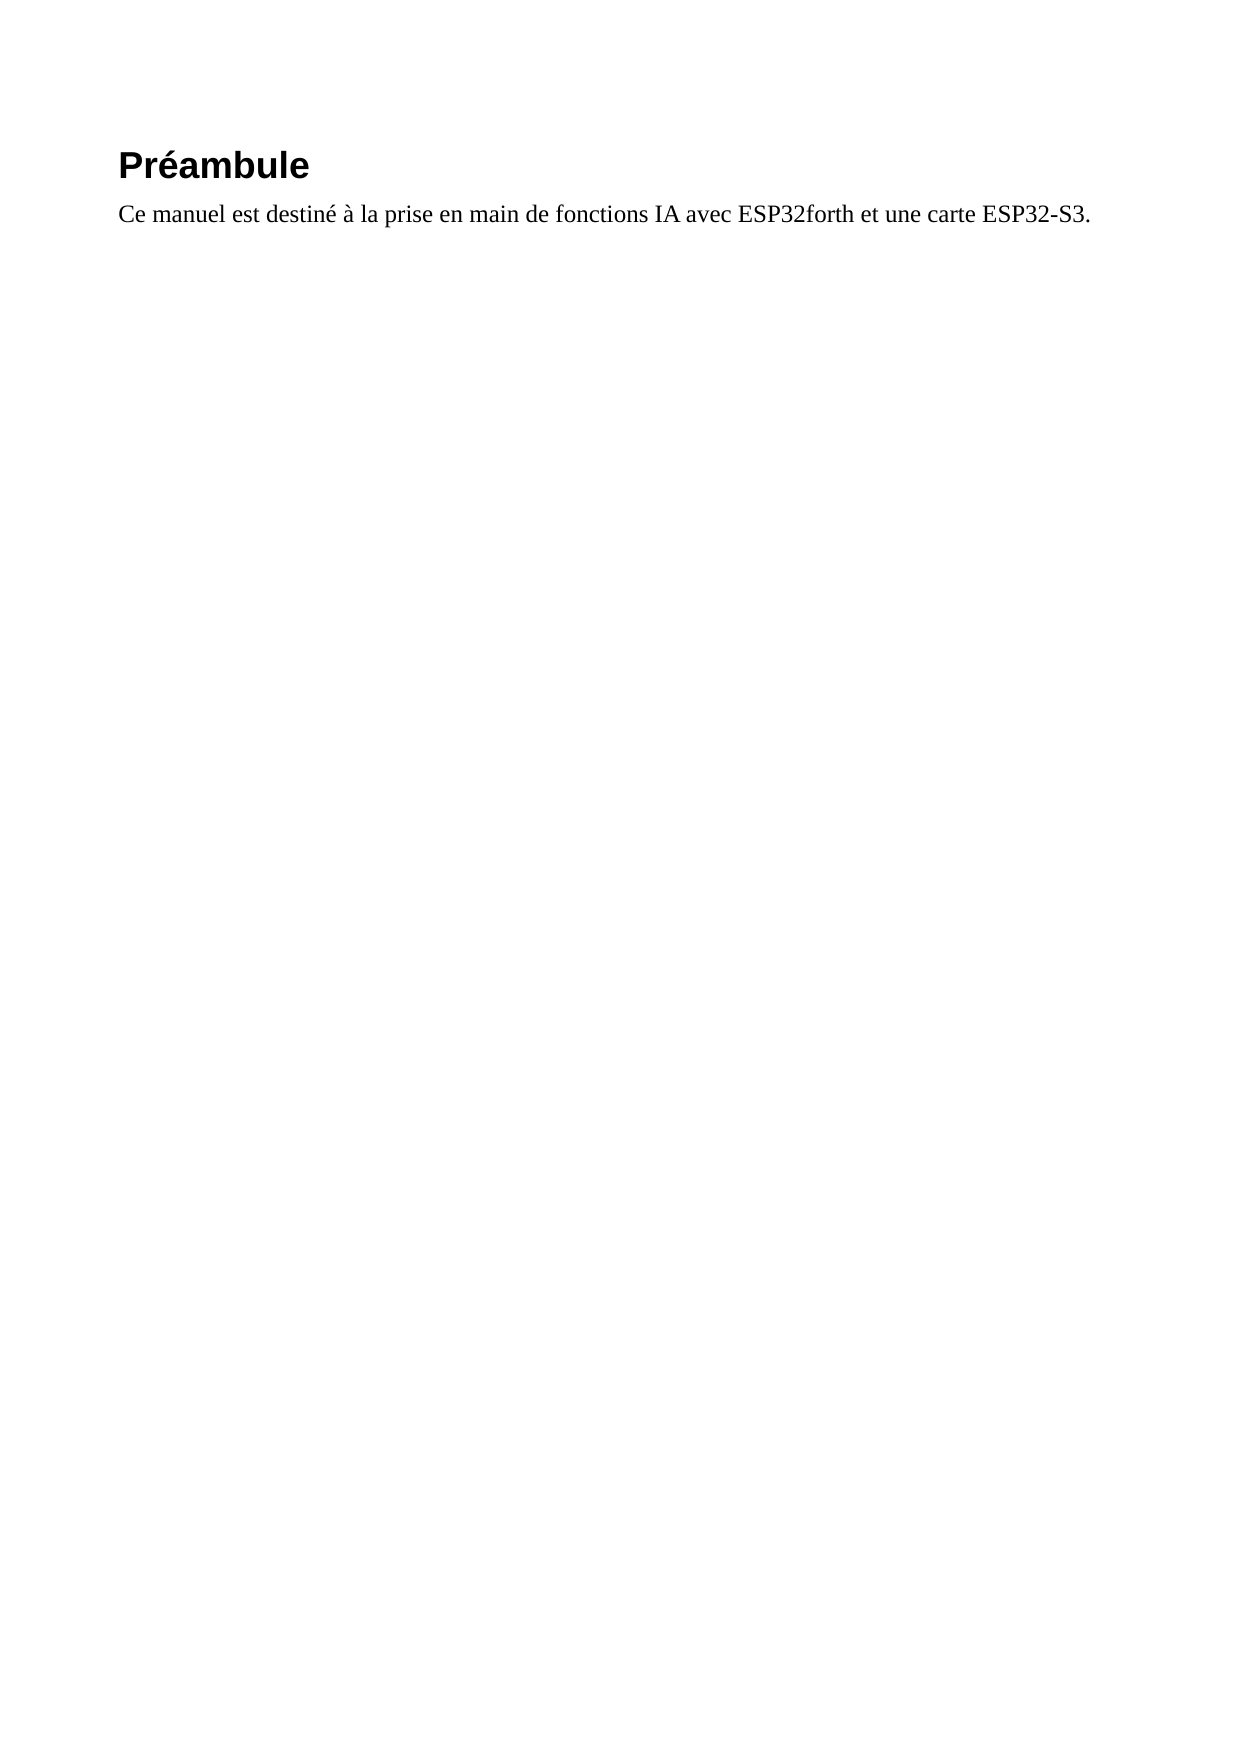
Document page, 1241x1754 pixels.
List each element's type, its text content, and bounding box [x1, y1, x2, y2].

subtitle Préambule [118, 143, 1122, 186]
text Ce manuel est destiné à la prise en main de fonctions IA avec ESP32forth et une carte ESP32-S3. [118, 199, 1122, 227]
